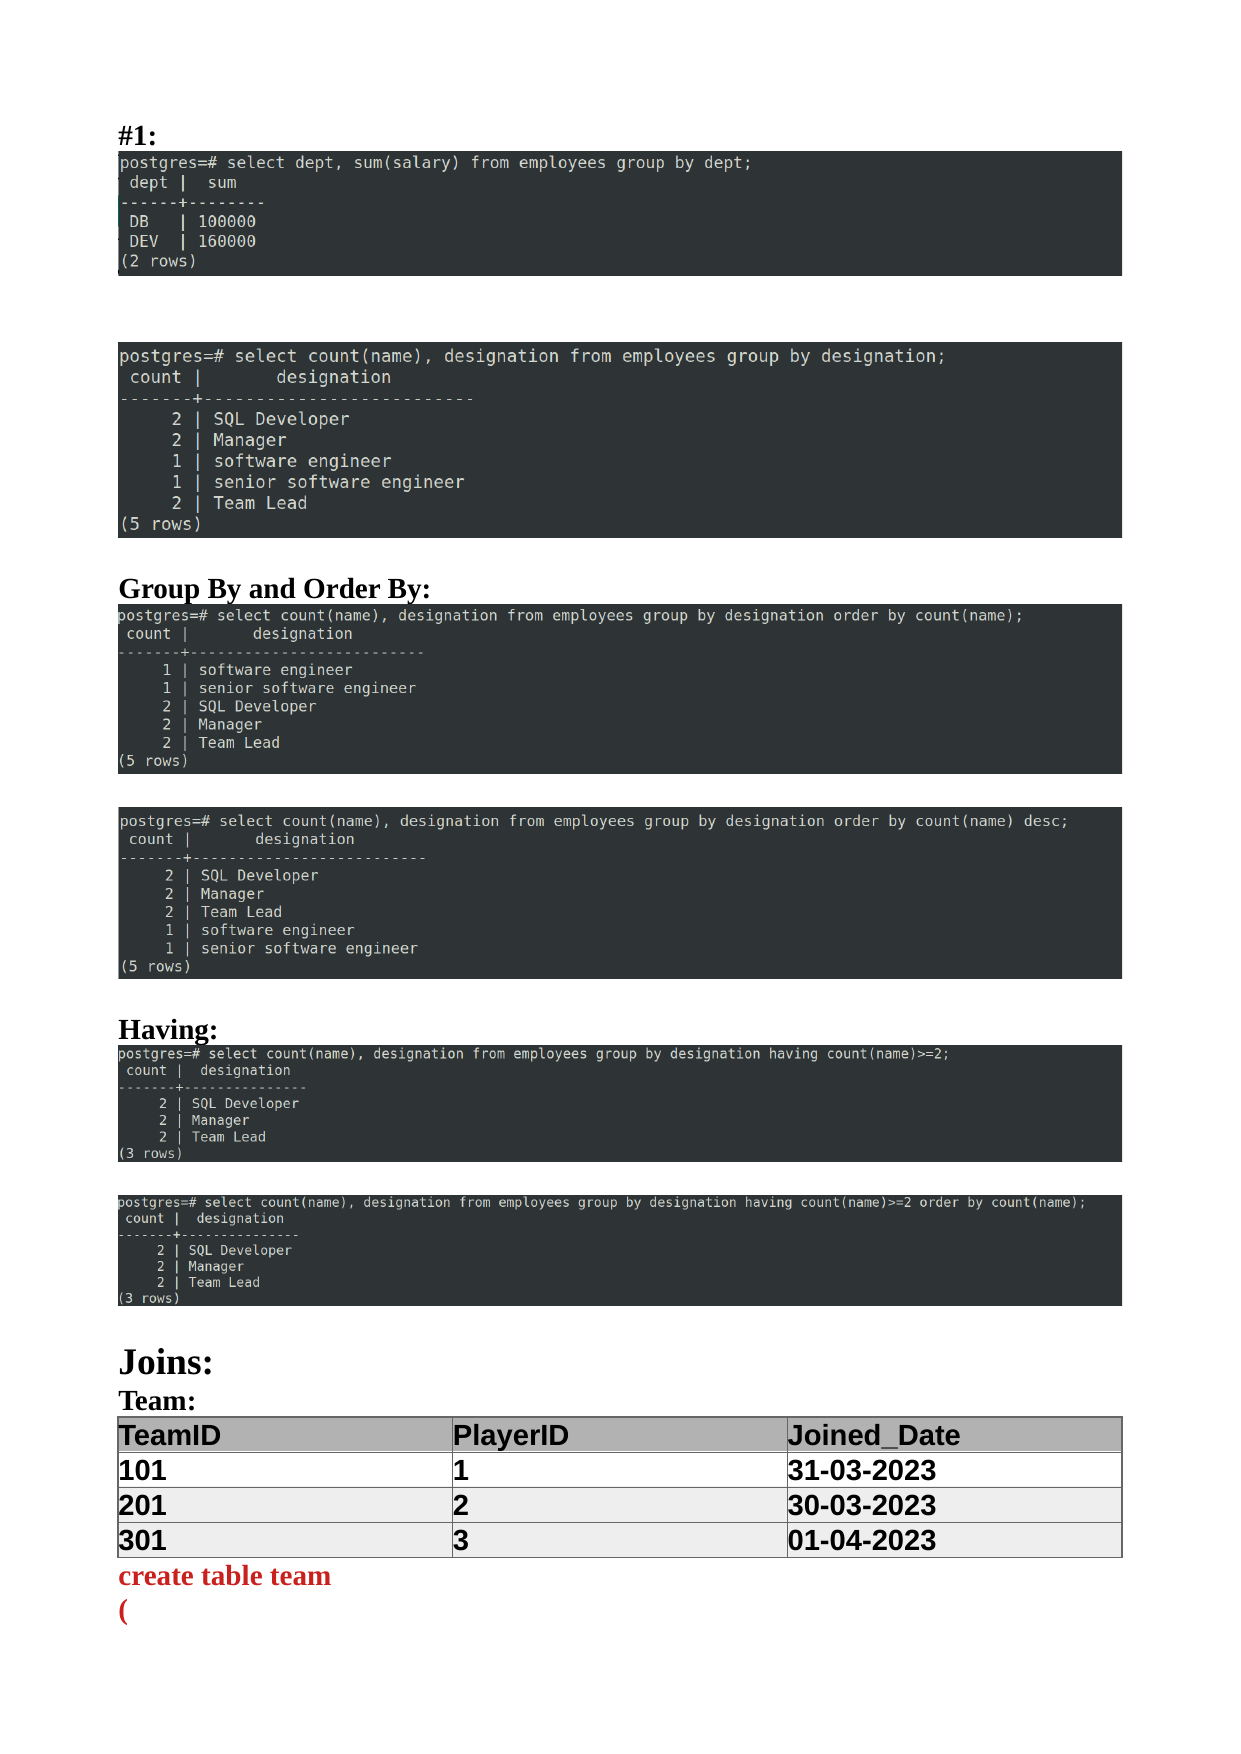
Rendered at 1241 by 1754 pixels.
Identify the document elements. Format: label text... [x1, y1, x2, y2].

text ( [118, 1592, 1122, 1625]
table_header PlayerID [453, 1418, 787, 1451]
table_cell 301 [119, 1523, 452, 1557]
table_cell 31-03-2023 [788, 1453, 1121, 1486]
table_header TeamID [119, 1418, 452, 1451]
picture [118, 1045, 1123, 1162]
picture [118, 151, 1123, 276]
text #1: [118, 118, 1122, 151]
table_header Joined_Date [788, 1418, 1121, 1451]
table_cell 1 [453, 1453, 787, 1486]
table_cell 2 [453, 1488, 787, 1522]
text Team: [118, 1383, 1122, 1416]
picture [118, 342, 1123, 538]
text Group By and Order By: [118, 571, 1122, 604]
table_cell 101 [119, 1453, 452, 1486]
table_cell 30-03-2023 [788, 1488, 1121, 1522]
text Joins: [118, 1339, 1122, 1383]
table_cell 201 [119, 1488, 452, 1522]
text create table team [118, 1558, 1122, 1592]
picture [118, 604, 1123, 774]
table_cell 01-04-2023 [788, 1523, 1121, 1557]
picture [118, 807, 1123, 979]
table_cell 3 [453, 1523, 787, 1557]
picture [118, 1195, 1123, 1306]
text Having: [118, 1012, 1122, 1045]
